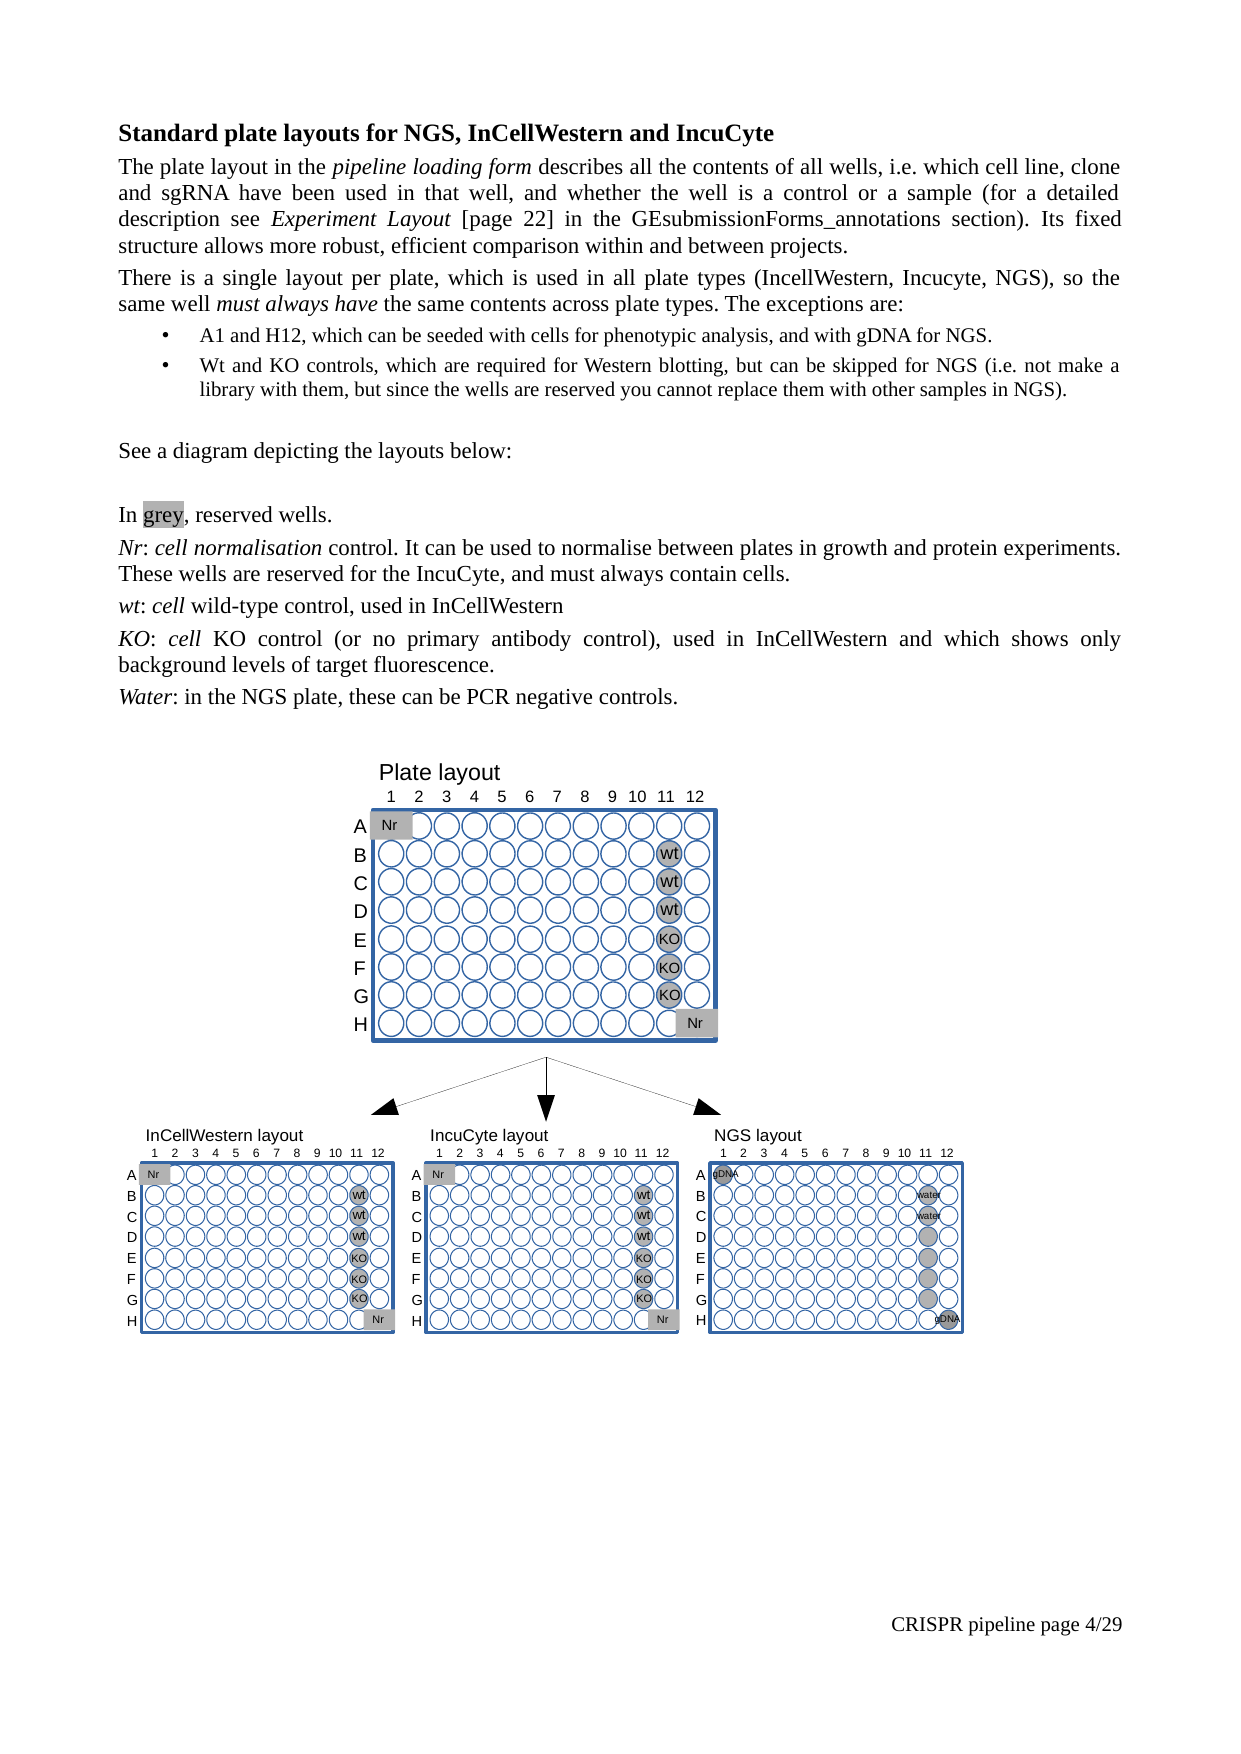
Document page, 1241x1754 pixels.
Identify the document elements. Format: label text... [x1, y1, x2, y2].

list A1 and H12, which can be seeded with cells for phenotypic analysis, and with gDNA for NGS. [162, 323, 1122, 347]
text wt: cell wild-type control, used in InCellWestern [118, 592, 1122, 619]
text There is a single layout per plate, which is used in all plate types (IncellWestern, Incucyte, NGS), so the same well must always have the same contents across plate types. The exceptions are: [118, 264, 1122, 317]
text KO: cell KO control (or no primary antibody control), used in InCellWestern and which shows only background levels of target fluorescence. [118, 625, 1122, 677]
text The plate layout in the pipeline loading form describes all the contents of all wells, i.e. which cell line, clone and sgRNA have been used in that well, and whether the well is a control or a sample (for a detailed description see Experiment Layout [page 22] in the GEsubmissionForms_annotations section). Its fixed structure allows more robust, efficient comparison within and between projects. [118, 153, 1122, 258]
title Standard plate layouts for NGS, InCellWestern and IncuCyte [118, 118, 1122, 147]
text Water: in the NGS plate, these can be PCR negative controls. [118, 683, 1122, 710]
text In grey, reserved wells. [118, 501, 1122, 528]
list Wt and KO controls, which are required for Western blotting, but can be skipped for NGS (i.e. not make a library with them, but since the wells are reserved you cannot replace them with other samples in NGS). [162, 353, 1122, 401]
text See a diagram depicting the layouts below: [118, 437, 1122, 463]
text Nr: cell normalisation control. It can be used to normalise between plates in growth and protein experiments. These wells are reserved for the IncuCyte, and must always contain cells. [118, 534, 1122, 586]
